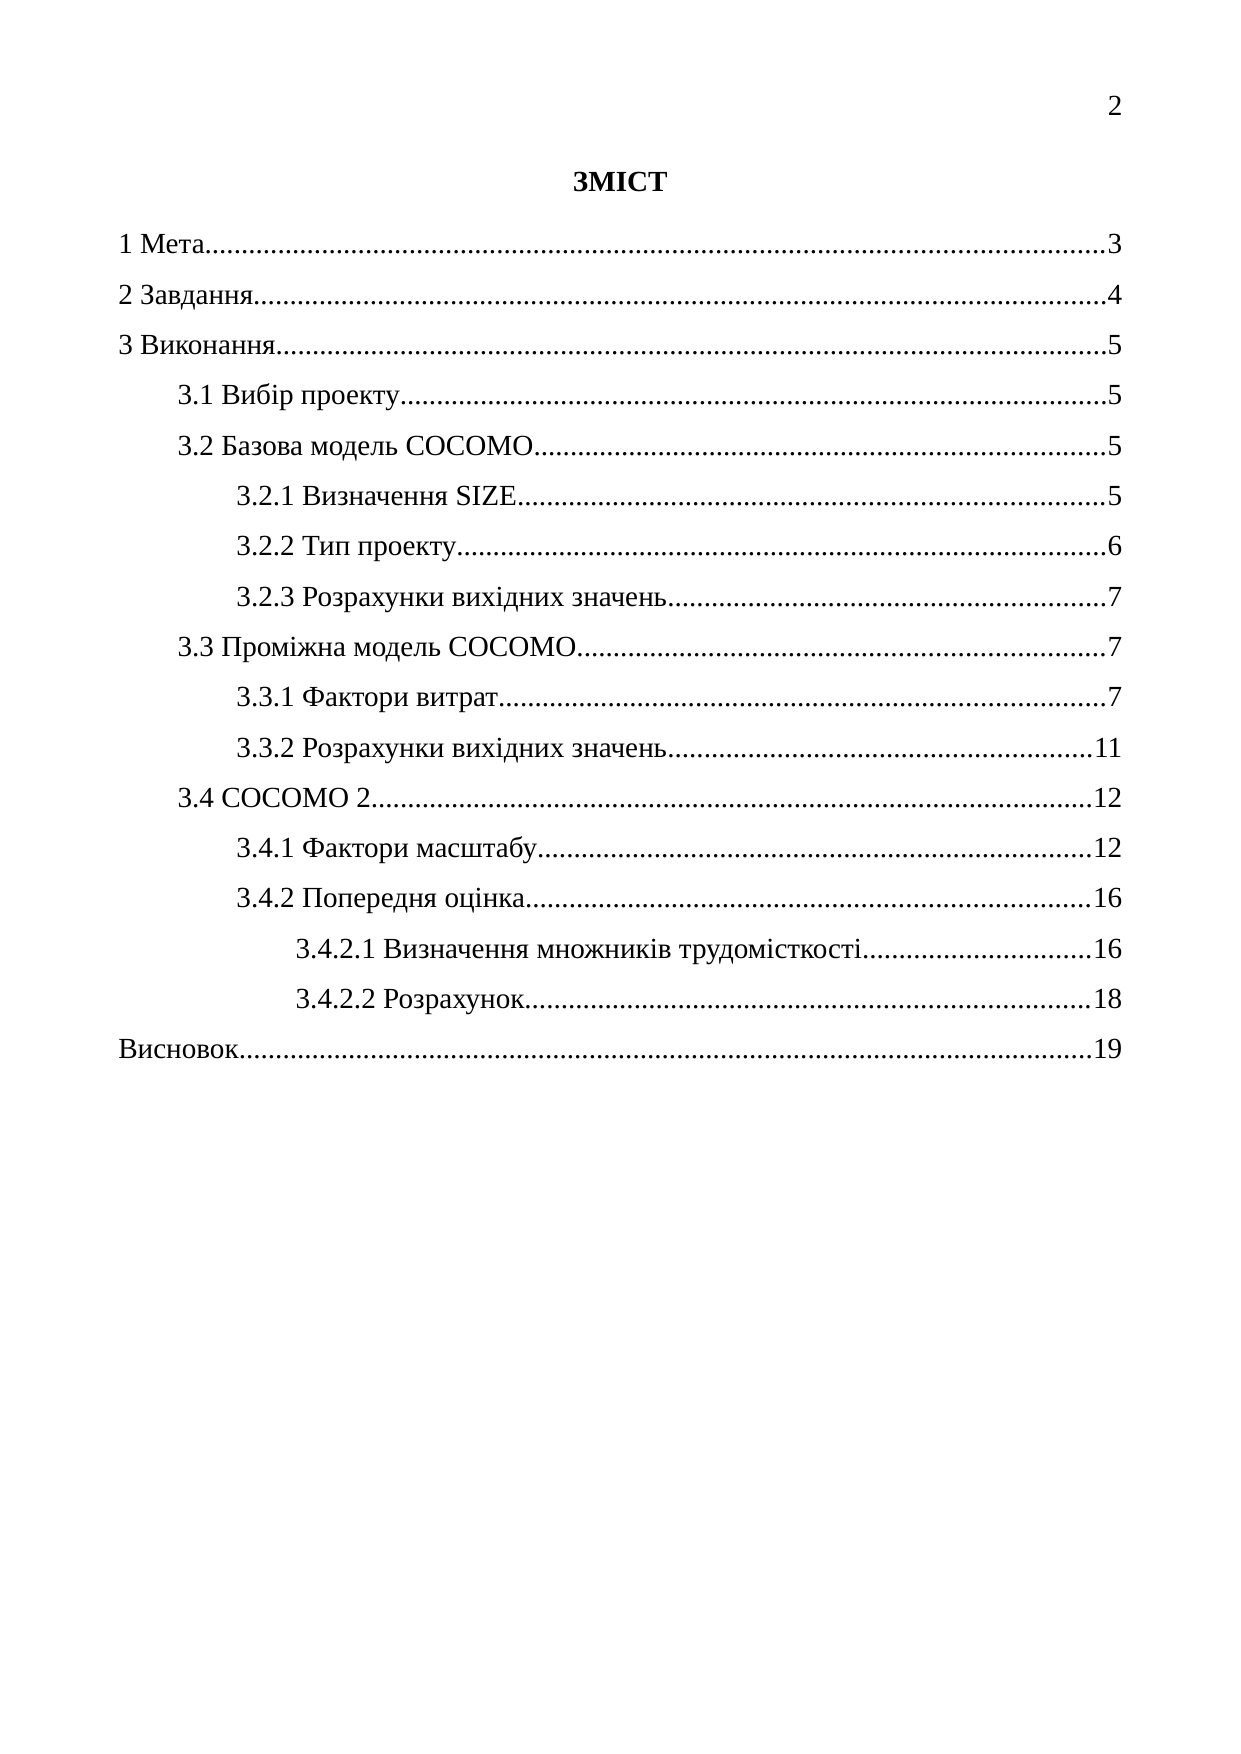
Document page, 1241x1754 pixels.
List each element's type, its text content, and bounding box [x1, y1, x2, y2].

text Висновок 19 [118, 1032, 1122, 1065]
text 3.2.3 Розрахунки вихідних значень 7 [236, 579, 1122, 612]
text 3.1 Вибір проекту 5 [177, 377, 1122, 411]
subtitle Зміст [118, 164, 1122, 197]
text 3.4 COCOMO 2 12 [177, 780, 1122, 813]
text 3.4.2.1 Визначення множників трудомісткості 16 [295, 931, 1122, 964]
text 2 Завдання 4 [118, 277, 1122, 310]
text 3.4.2.2 Розрахунок 18 [295, 981, 1122, 1015]
text 3 Виконання 5 [118, 327, 1122, 361]
text 3.2 Базова модель COCOMO 5 [177, 428, 1122, 461]
text 3.3 Проміжна модель COCOMO 7 [177, 629, 1122, 663]
text 1 Мета 3 [118, 227, 1122, 260]
text 3.2.1 Визначення SIZE 5 [236, 478, 1122, 512]
text 3.3.1 Фактори витрат 7 [236, 679, 1122, 713]
text 3.3.2 Розрахунки вихідних значень 11 [236, 730, 1122, 763]
text 3.4.1 Фактори масштабу 12 [236, 830, 1122, 864]
text 3.2.2 Тип проекту 6 [236, 528, 1122, 562]
text 3.4.2 Попередня оцінка 16 [236, 881, 1122, 914]
